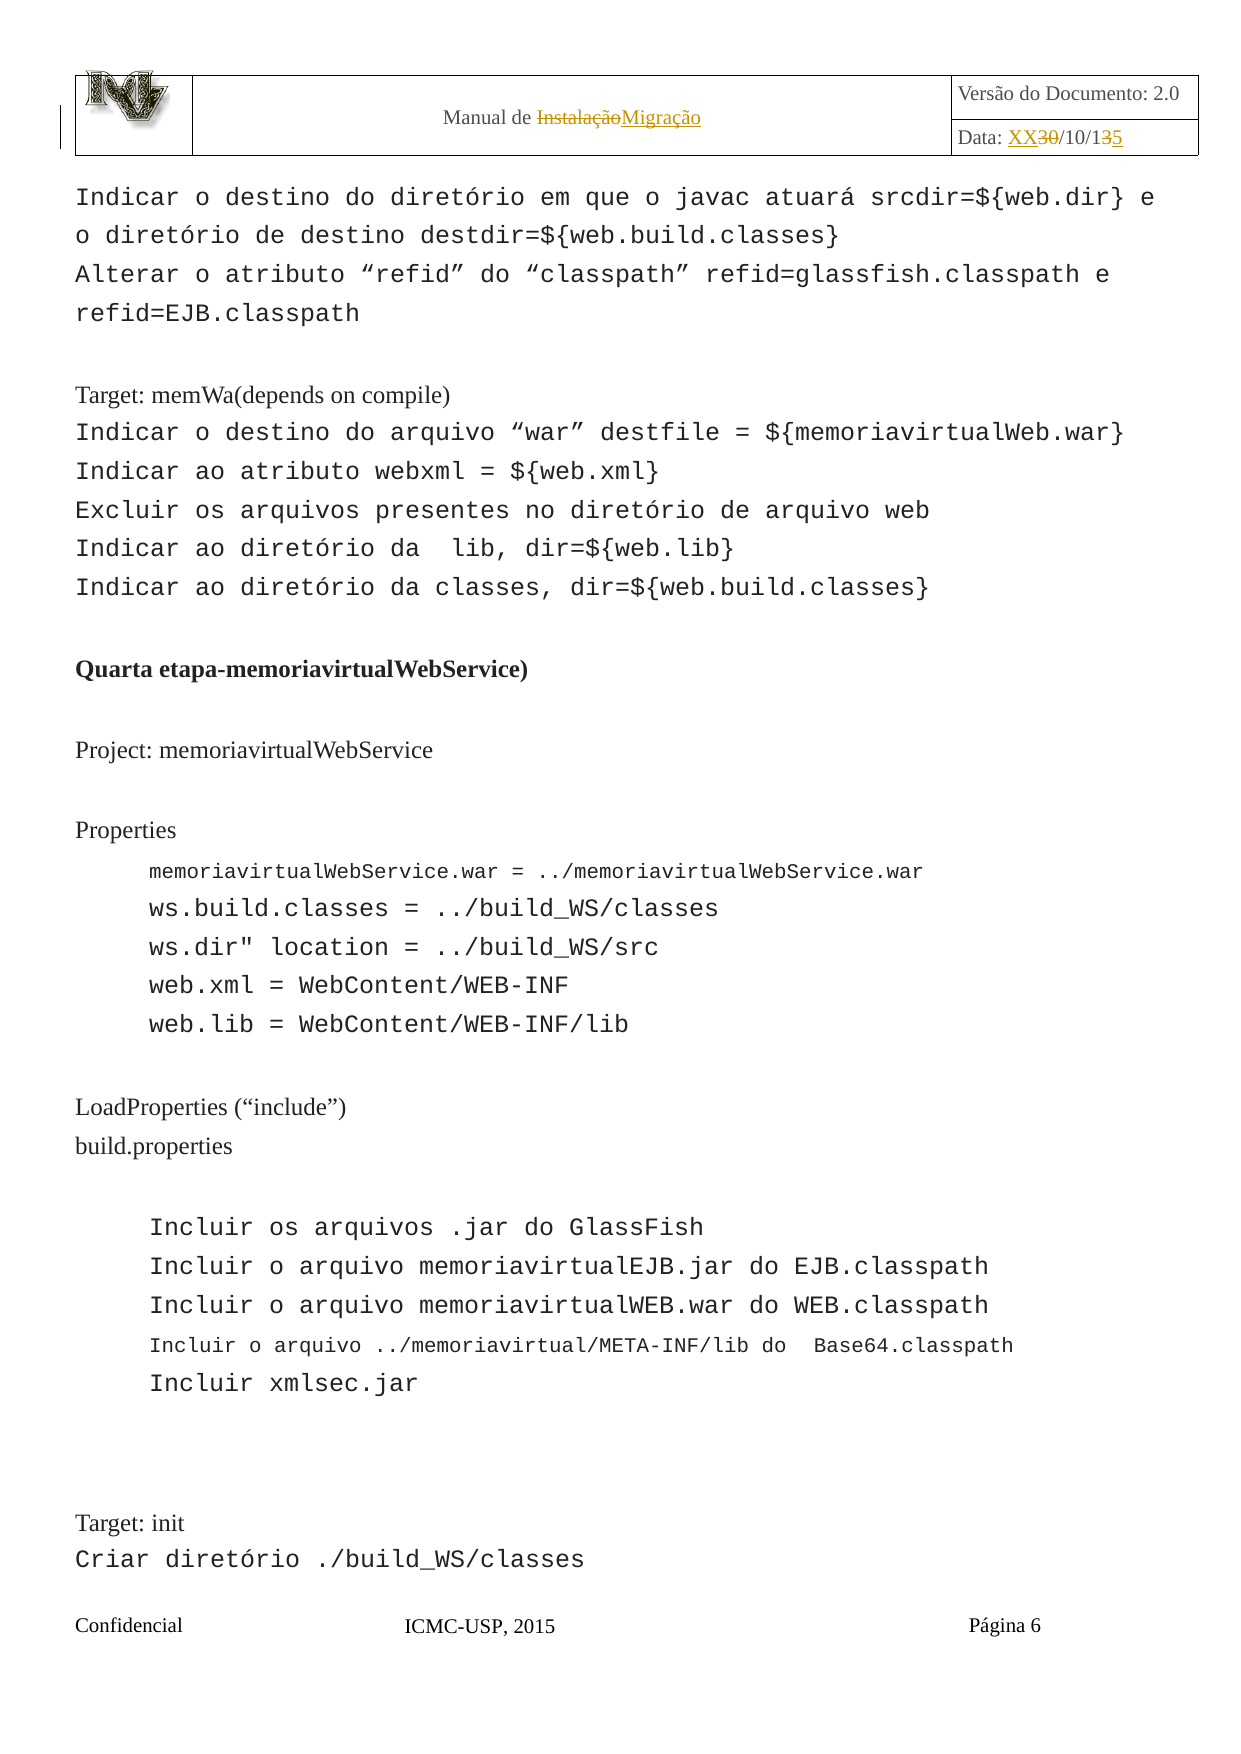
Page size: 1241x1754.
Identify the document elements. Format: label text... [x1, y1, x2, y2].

text Project: memoriavirtualWebService [75, 735, 1165, 764]
text Properties [75, 816, 1165, 844]
text Incluir o arquivo memoriavirtualEJB.jar do EJB.classpath [75, 1254, 1165, 1282]
text Excluir os arquivos presentes no diretório de arquivo web [75, 497, 1165, 526]
text Incluir os arquivos .jar do GlassFish [75, 1212, 1165, 1242]
text Indicar ao diretório da lib, dir=${web.lib} [75, 536, 1165, 564]
text Quarta etapa-memoriavirtualWebService) [75, 654, 1165, 683]
text ws.dir" location = ../build_WS/src [75, 934, 1165, 962]
text web.xml = WebContent/WEB-INF [75, 973, 1165, 1001]
text Indicar ao diretório da classes, dir=${web.build.classes} [75, 575, 1165, 603]
text LoadProperties (“include”) [75, 1092, 1165, 1120]
text Indicar o destino do arquivo “war” destfile = ${memoriavirtualWeb.war} [75, 420, 1165, 448]
text ws.build.classes = ../build_WS/classes [75, 895, 1165, 924]
picture [80, 58, 170, 133]
text Target: init [75, 1508, 1165, 1536]
text Indicar o destino do diretório em que o javac atuará srcdir=${web.dir} e o diretório de destino destdir=${web.build.classes} [75, 184, 1165, 251]
text Incluir xmlsec.jar [75, 1370, 1165, 1398]
text Criar diretório ./build_WS/classes [75, 1547, 1165, 1575]
text web.lib = WebContent/WEB-INF/lib [75, 1012, 1165, 1040]
text Indicar ao atributo webxml = ${web.xml} [75, 458, 1165, 487]
text memoriavirtualWebService.war = ../memoriavirtualWebService.war [75, 855, 1165, 884]
text Incluir o arquivo ../memoriavirtual/META-INF/lib do Base64.classpath [75, 1331, 1165, 1360]
text build.properties [75, 1131, 1165, 1160]
text Target: memWa(depends on compile) [75, 380, 1165, 409]
text Alterar o atributo “refid” do “classpath” refid=glassfish.classpath e refid=EJB.classpath [75, 262, 1165, 329]
text Incluir o arquivo memoriavirtualWEB.war do WEB.classpath [75, 1293, 1165, 1321]
